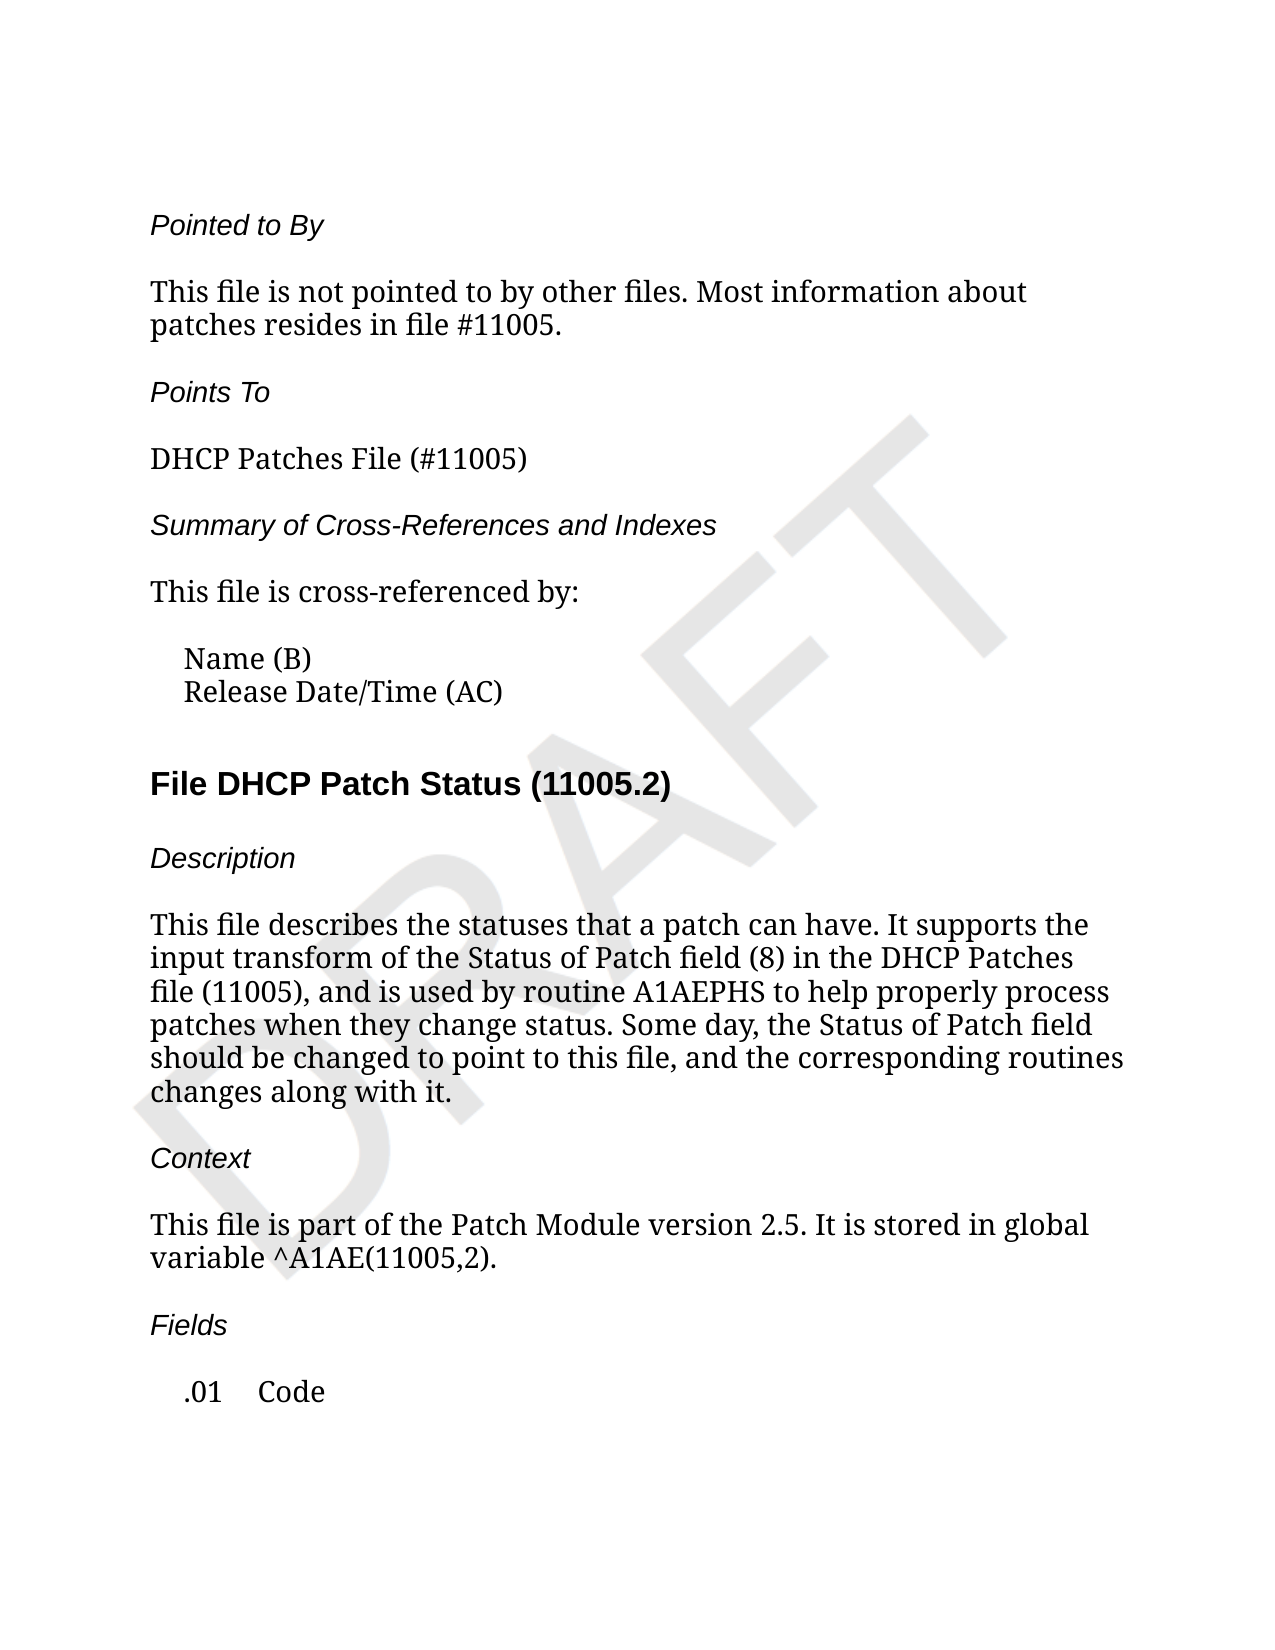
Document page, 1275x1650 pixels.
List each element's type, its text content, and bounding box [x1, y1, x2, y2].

subtitle File DHCP Patch Status (11005.2) [150, 742, 1125, 809]
subtitle Points To [150, 376, 1125, 409]
text DHCP Patches File (#11005) [150, 442, 1125, 476]
picture [237, 476, 1038, 509]
subtitle Pointed to By [150, 209, 1125, 242]
picture [237, 1176, 1038, 1209]
subtitle Fields [150, 1309, 1125, 1342]
text This file is not pointed to by other files. Most information about patches resides in file #11005. [150, 276, 1125, 342]
picture [237, 424, 1038, 442]
text This file describes the statuses that a patch can have. It supports the input transform of the Status of Patch field (8) in the DHCP Patches file (11005), and is used by routine A1AEPHS to help properly process patches when they change status. Some day, the Status of Patch field should be changed to point to this file, and the corresponding routines changes along with it. [150, 909, 1125, 1109]
subtitle Context [150, 1142, 1125, 1176]
subtitle Summary of Cross-References and Indexes [150, 509, 1125, 542]
text This file is part of the Patch Module version 2.5. It is stored in global variable ^A1AE(11005,2). [150, 1209, 1125, 1276]
picture [237, 609, 1038, 642]
list Release Date/Time (AC) [183, 676, 1125, 709]
picture [237, 876, 1038, 909]
list Name (B) [183, 642, 1125, 676]
picture [237, 709, 1038, 742]
text This file is cross-referenced by: [150, 576, 1125, 609]
list .01 Code [183, 1376, 1125, 1409]
subtitle Description [150, 842, 1125, 876]
picture [237, 542, 1038, 576]
picture [237, 1109, 1038, 1142]
picture [237, 809, 1038, 842]
